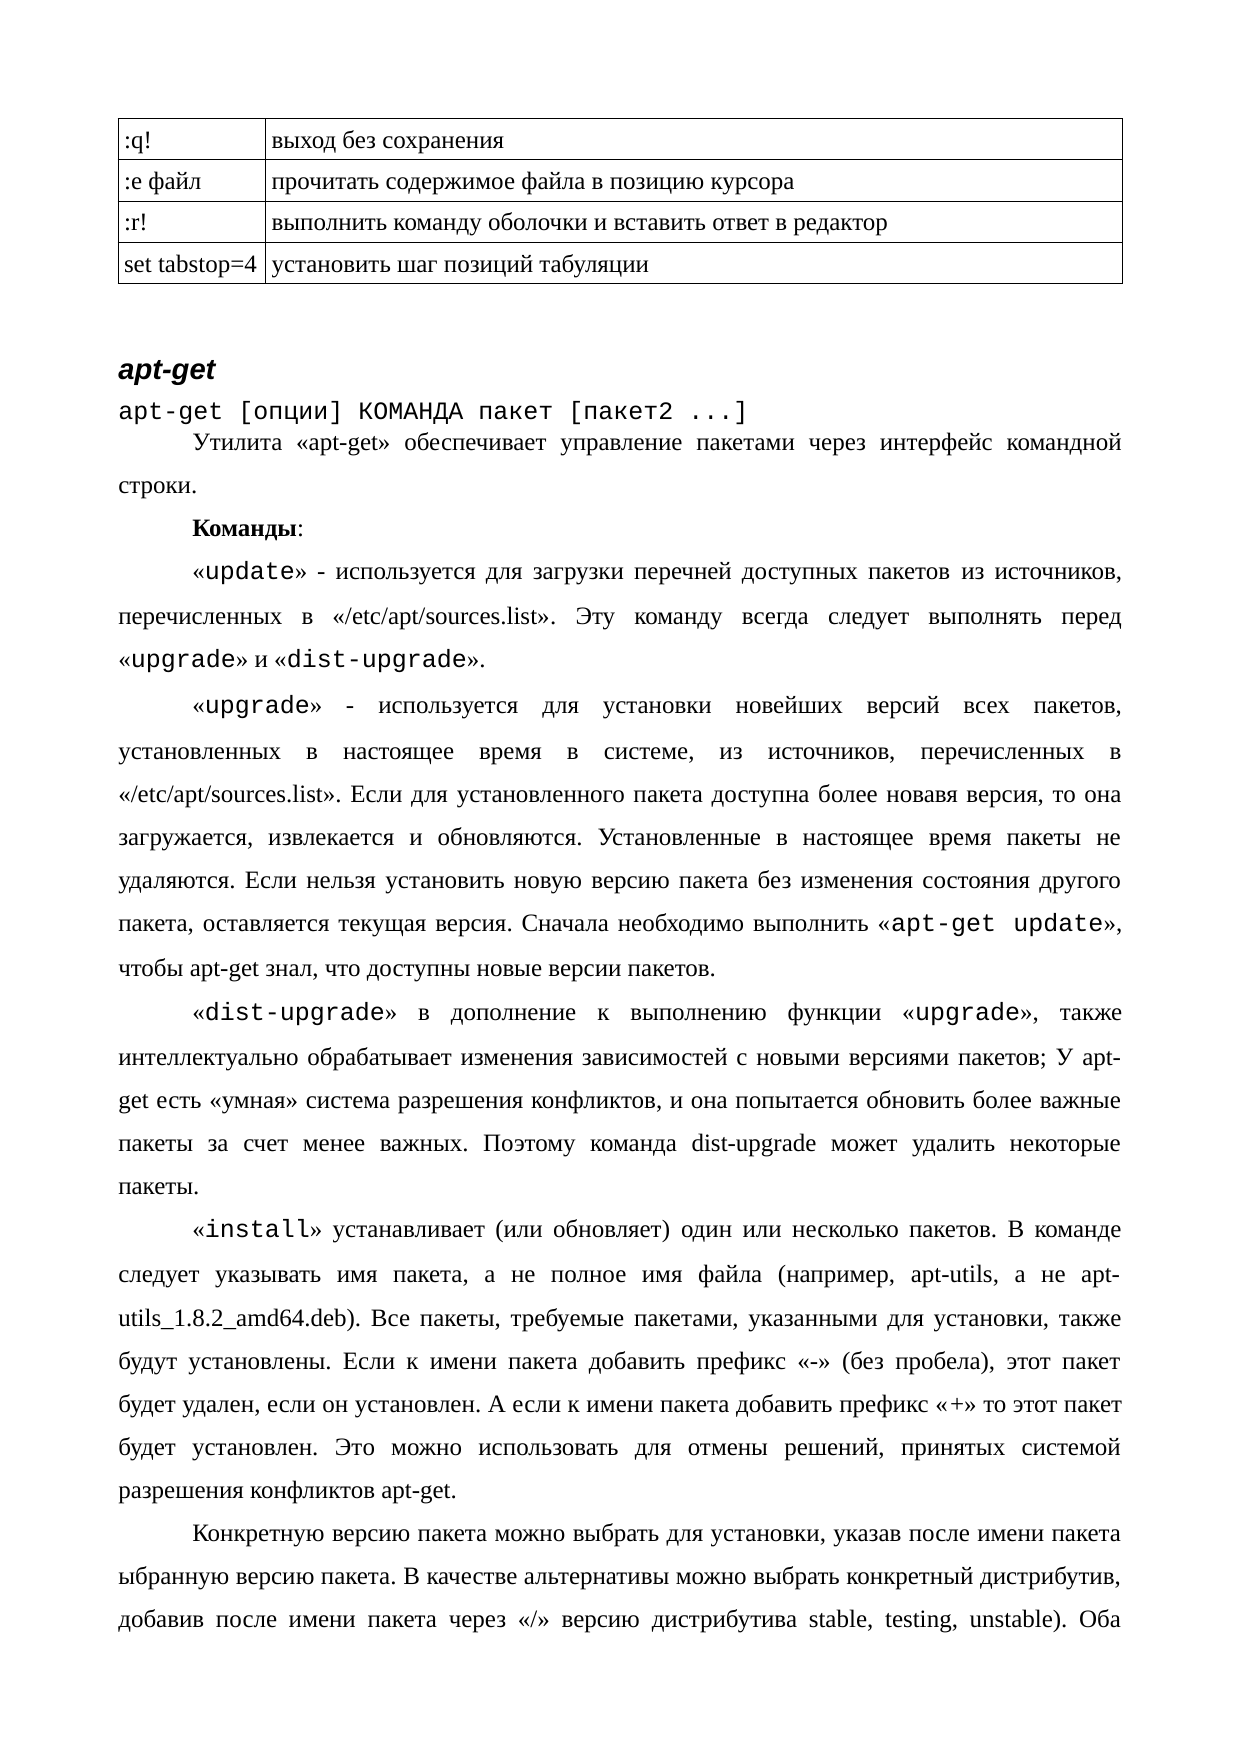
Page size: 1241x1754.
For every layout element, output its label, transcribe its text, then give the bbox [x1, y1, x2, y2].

text «install» устанавливает (или обновляет) один или несколько пакетов. В команде следует указывать имя пакета, а не полное имя файла (например, apt-utils, а не apt-utils_1.8.2_amd64.deb). Все пакеты, требуемые пакетами, указанными для установки, также будут установлены. Если к имени пакета добавить префикс «-» (без пробела), этот пакет будет удален, если он установлен. А если к имени пакета добавить префикс «+» то этот пакет будет установлен. Это можно использовать для отмены решений, принятых системой разрешения конфликтов apt-get. [118, 1214, 1122, 1504]
table_cell установить шаг позиций табуляции [266, 243, 1122, 283]
subtitle apt-get [118, 352, 1122, 386]
text Команды: [118, 513, 1122, 542]
table_cell :r! [119, 202, 265, 242]
text Конкретную версию пакета можно выбрать для установки, указав после имени пакета ыбранную версию пакета. В качестве альтернативы можно выбрать конкретный дистрибутив, добавив после имени пакета через «/» версию дистрибутива stable, testing, unstable). Оба [118, 1518, 1122, 1633]
table_cell выход без сохранения [266, 119, 1122, 159]
text Утилита «apt-get» обеспечивает управление пакетами через интерфейс командной строки. [118, 427, 1122, 498]
text «dist-upgrade» в дополнение к выполнению функции «upgrade», также интеллектуально обрабатывает изменения зависимостей с новыми версиями пакетов; У apt-get есть «умная» система разрешения конфликтов, и она попытается обновить более важные пакеты за счет менее важных. Поэтому команда dist-upgrade может удалить некоторые пакеты. [118, 997, 1122, 1200]
text apt-get [опции] КОМАНДА пакет [пакет2 ...] [118, 398, 1122, 427]
text «upgrade» - используется для установки новейших версий всех пакетов, установленных в настоящее время в системе, из источников, перечисленных в «/etc/apt/sources.list». Если для установленного пакета доступна более новавя версия, то она загружается, извлекается и обновляются. Установленные в настоящее время пакеты не удаляются. Если нельзя установить новую версию пакета без изменения состояния другого пакета, оставляется текущая версия. Сначала необходимо выполнить «apt-get update», чтобы apt-get знал, что доступны новые версии пакетов. [118, 691, 1122, 982]
table_cell :q! [119, 119, 265, 159]
table_cell выполнить команду оболочки и вставить ответ в редактор [266, 202, 1122, 242]
text «update» - используется для загрузки перечней доступных пакетов из источников, перечисленных в «/etc/apt/sources.list». Эту команду всегда следует выполнять перед «upgrade» и «dist-upgrade». [118, 556, 1122, 675]
table_cell set tabstop=4 [119, 243, 265, 283]
table_cell :e файл [119, 160, 265, 201]
table_cell прочитать содержимое файла в позицию курсора [266, 160, 1122, 201]
